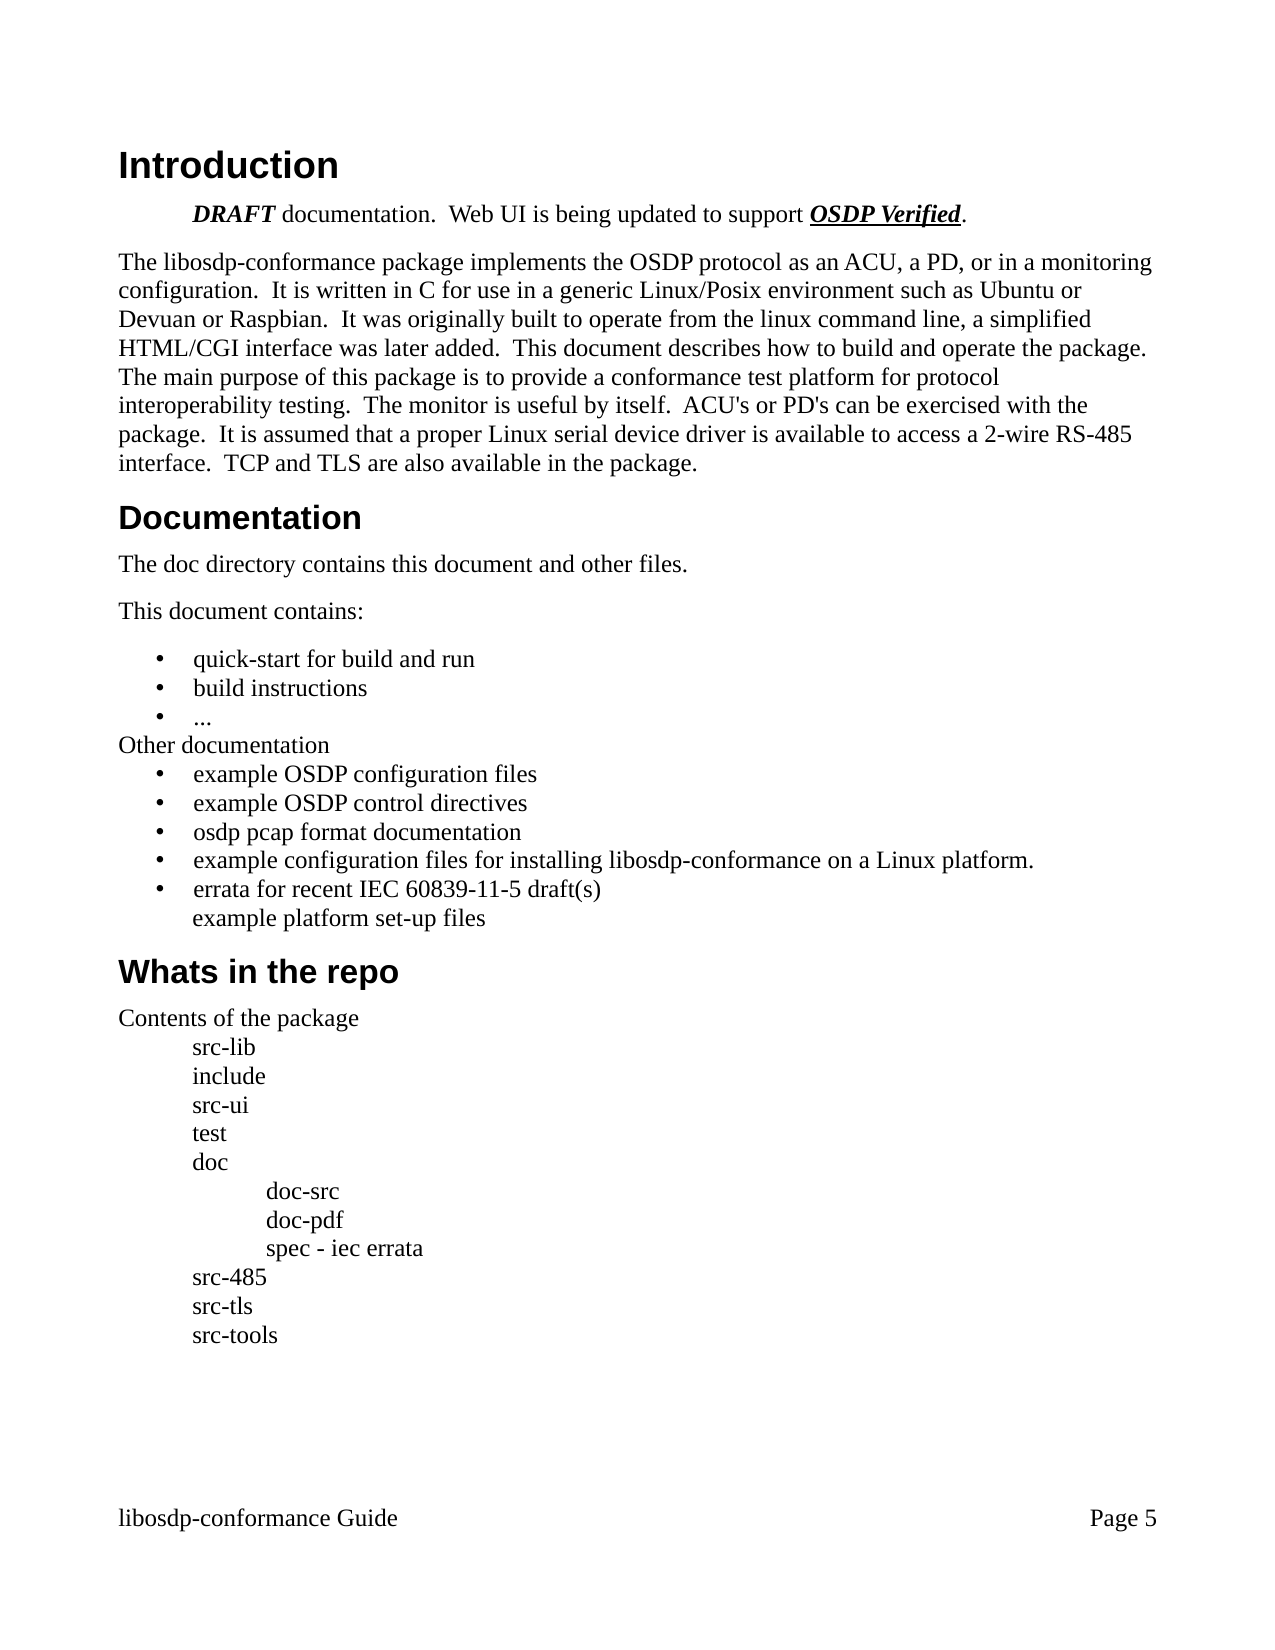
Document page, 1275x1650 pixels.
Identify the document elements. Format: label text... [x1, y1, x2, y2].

text Other documentation [118, 730, 1157, 759]
text src-ui [118, 1090, 1157, 1118]
list example OSDP control directives [156, 788, 1157, 817]
text test [118, 1118, 1157, 1147]
text src-tools [118, 1320, 1157, 1348]
subtitle Documentation [118, 498, 1157, 536]
text example platform set-up files [118, 903, 1157, 932]
subtitle Introduction [118, 143, 1157, 187]
list osdp pcap format documentation [156, 817, 1157, 845]
list example OSDP configuration files [156, 759, 1157, 788]
text This document contains: [118, 596, 1157, 625]
text src-tls [118, 1291, 1157, 1320]
text DRAFT documentation. Web UI is being updated to support OSDP Verified. [192, 199, 1157, 228]
text The doc directory contains this document and other files. [118, 549, 1157, 578]
text src-485 [118, 1262, 1157, 1291]
text src-lib [118, 1032, 1157, 1061]
text doc-src [118, 1176, 1157, 1205]
list example configuration files for installing libosdp-conformance on a Linux platform. [156, 845, 1157, 874]
text doc [118, 1147, 1157, 1176]
text Contents of the package [118, 1003, 1157, 1032]
list errata for recent IEC 60839-11-5 draft(s) [156, 874, 1157, 903]
list ... [156, 702, 1157, 730]
text The libosdp-conformance package implements the OSDP protocol as an ACU, a PD, or in a monitoring configuration. It is written in C for use in a generic Linux/Posix environment such as Ubuntu or Devuan or Raspbian. It was originally built to operate from the linux command line, a simplified HTML/CGI interface was later added. This document describes how to build and operate the package. The main purpose of this package is to provide a conformance test platform for protocol interoperability testing. The monitor is useful by itself. ACU's or PD's can be exercised with the package. It is assumed that a proper Linux serial device driver is available to access a 2-wire RS-485 interface. TCP and TLS are also available in the package. [118, 247, 1157, 477]
text spec - iec errata [118, 1233, 1157, 1262]
text include [118, 1061, 1157, 1090]
list build instructions [156, 673, 1157, 702]
subtitle Whats in the repo [118, 952, 1157, 991]
list quick-start for build and run [156, 644, 1157, 673]
text doc-pdf [118, 1205, 1157, 1233]
